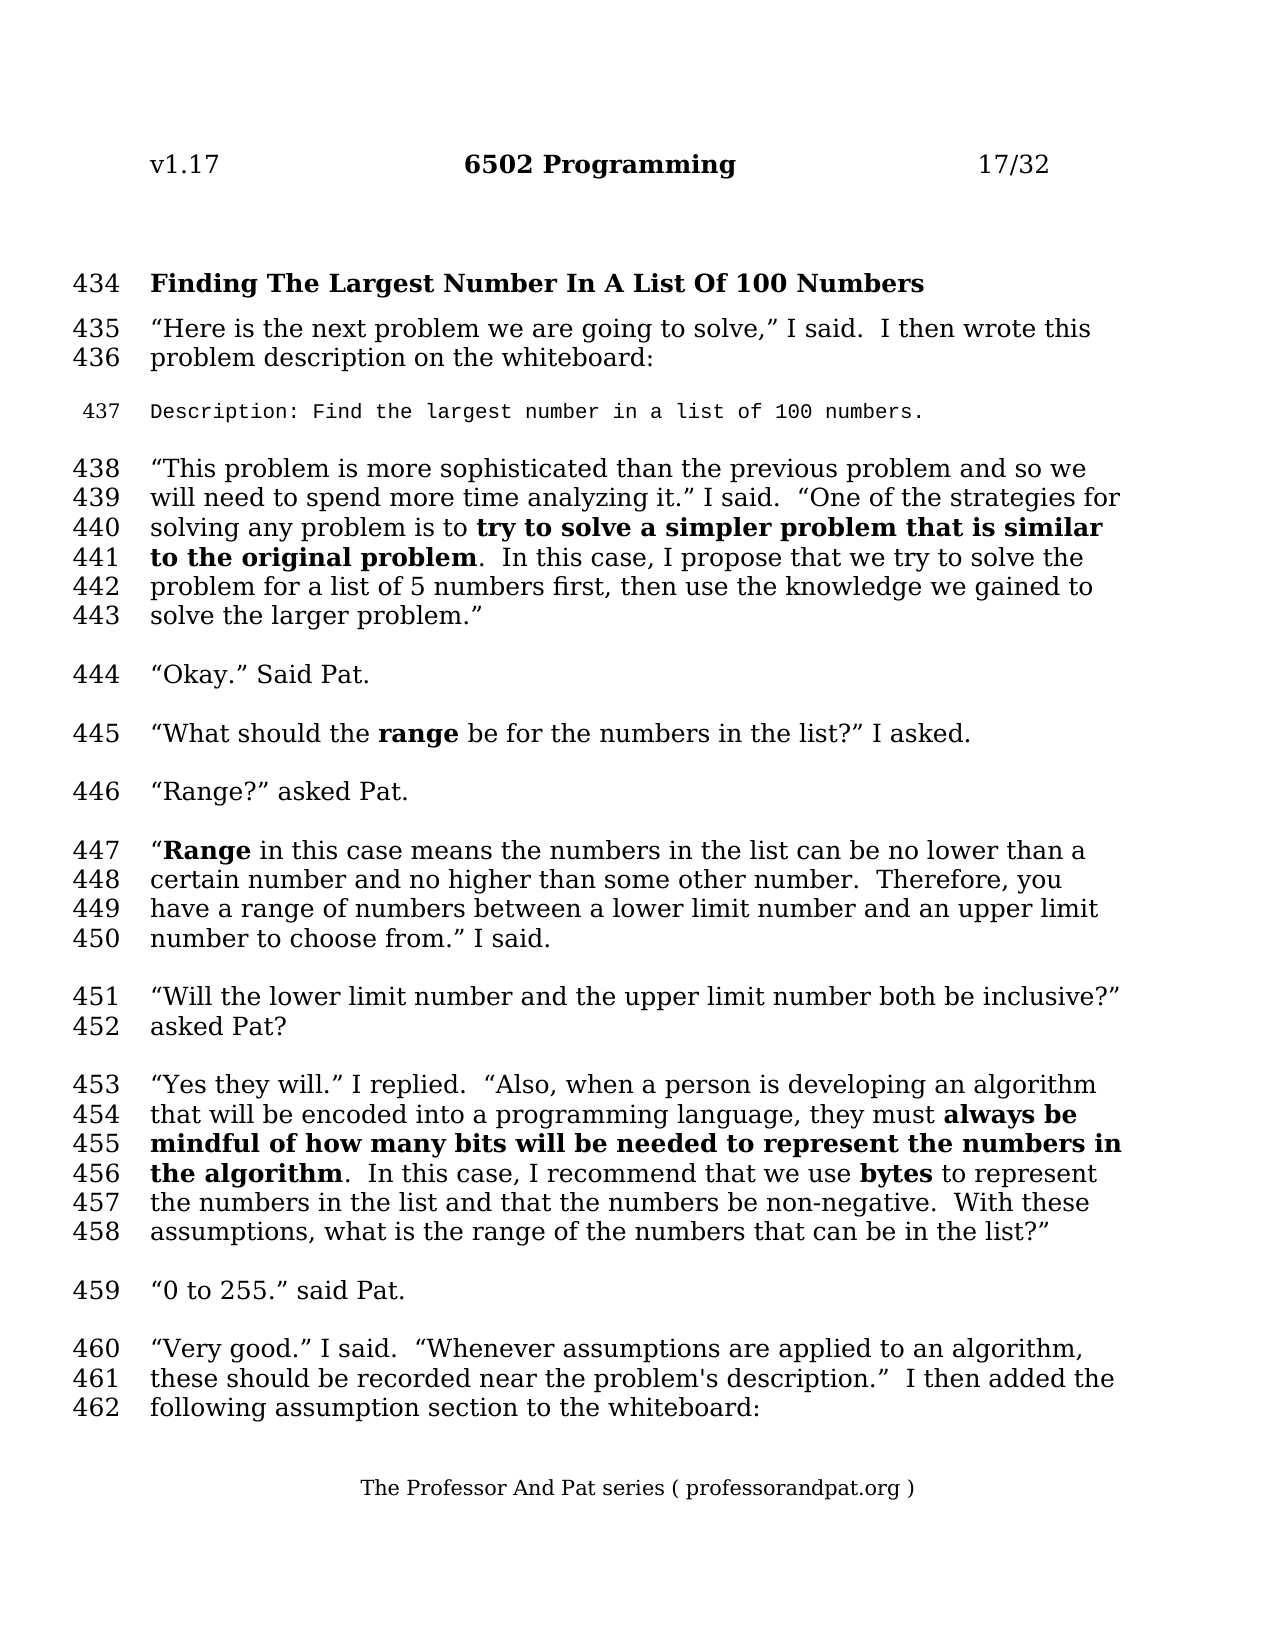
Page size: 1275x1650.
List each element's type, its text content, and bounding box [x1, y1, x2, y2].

text “This problem is more sophisticated than the previous problem and so we will need to spend more time analyzing it.” I said. “One of the strategies for solving any problem is to try to solve a simpler problem that is similar to the original problem. In this case, I propose that we try to solve the problem for a list of 5 numbers first, then use the knowledge we gained to solve the larger problem.” [150, 454, 1125, 631]
text “Yes they will.” I replied. “Also, when a person is developing an algorithm that will be encoded into a programming language, they must always be mindful of how many bits will be needed to represent the numbers in the algorithm. In this case, I recommend that we use bytes to represent the numbers in the list and that the numbers be non-negative. With these assumptions, what is the range of the numbers that can be in the list?” [150, 1070, 1125, 1247]
text “Here is the next problem we are going to solve,” I said. I then wrote this problem description on the whiteboard: [150, 314, 1125, 372]
text Description: Find the largest number in a list of 100 numbers. [150, 402, 1125, 425]
text “Range?” asked Pat. [150, 777, 1125, 807]
text “Okay.” Said Pat. [150, 660, 1125, 689]
text “Range in this case means the numbers in the list can be no lower than a certain number and no higher than some other number. Therefore, you have a range of numbers between a lower limit number and an upper limit number to choose from.” I said. [150, 836, 1125, 953]
subtitle Finding The Largest Number In A List Of 100 Numbers [150, 269, 1125, 299]
text “Will the lower limit number and the upper limit number both be inclusive?” asked Pat? [150, 982, 1125, 1041]
text “Very good.” I said. “Whenever assumptions are applied to an algorithm, these should be recorded near the problem's description.” I then added the following assumption section to the whiteboard: [150, 1334, 1125, 1422]
text “What should the range be for the numbers in the list?” I asked. [150, 718, 1125, 748]
text “0 to 255.” said Pat. [150, 1276, 1125, 1305]
